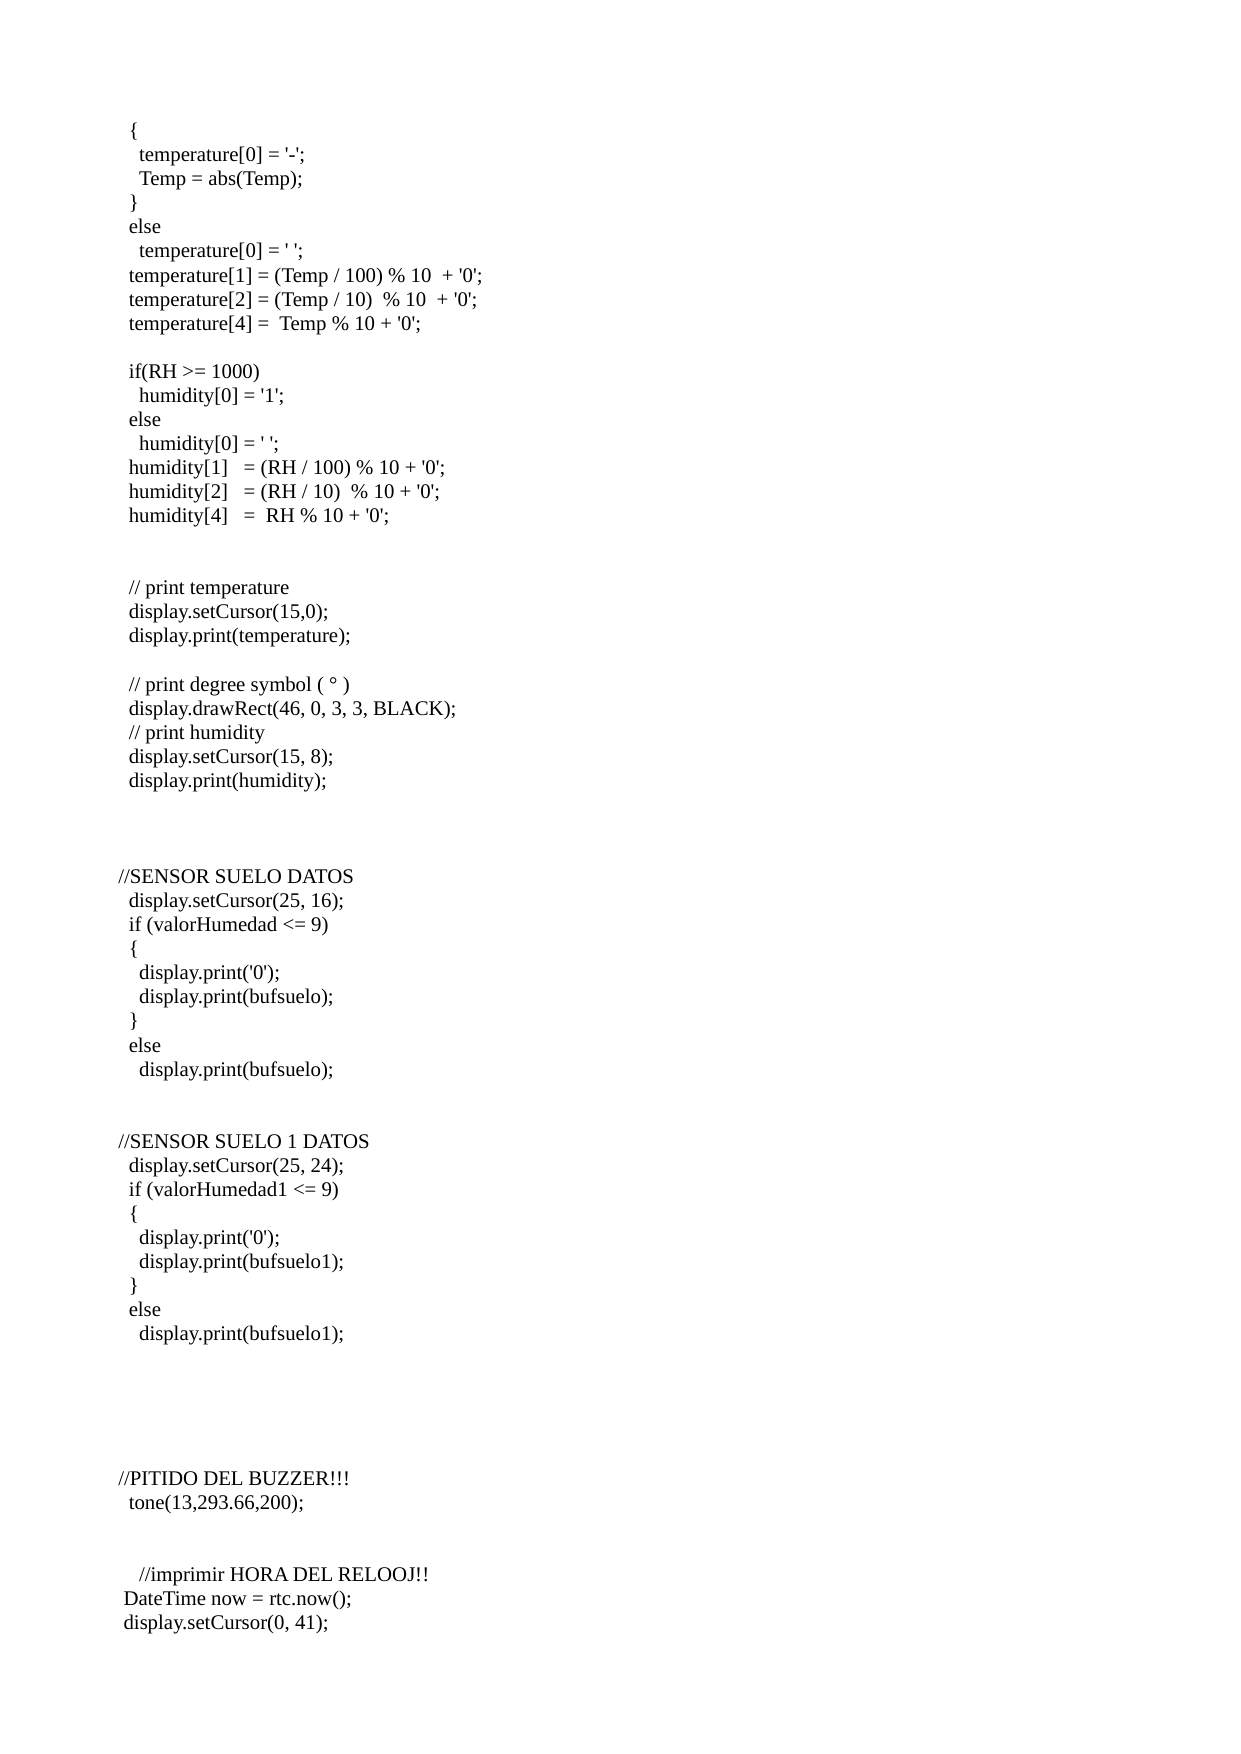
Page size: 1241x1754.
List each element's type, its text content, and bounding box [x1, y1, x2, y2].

text tone(13,293.66,200); [118, 1490, 1122, 1514]
text humidity[2] = (RH / 10) % 10 + '0'; [118, 479, 1122, 503]
text temperature[0] = '-'; [118, 142, 1122, 166]
text else [118, 1297, 1122, 1321]
text //SENSOR SUELO 1 DATOS [118, 1129, 1122, 1153]
text display.setCursor(0, 41); [118, 1610, 1122, 1634]
text { [118, 118, 1122, 142]
text display.drawRect(46, 0, 3, 3, BLACK); [118, 696, 1122, 720]
text // print humidity [118, 720, 1122, 744]
text DateTime now = rtc.now(); [118, 1586, 1122, 1610]
text display.print(humidity); [118, 768, 1122, 792]
text //imprimir HORA DEL RELOOJ!! [118, 1562, 1122, 1586]
text //PITIDO DEL BUZZER!!! [118, 1466, 1122, 1490]
text display.print(bufsuelo); [118, 1057, 1122, 1081]
text { [118, 1201, 1122, 1225]
text } [118, 190, 1122, 214]
text temperature[1] = (Temp / 100) % 10 + '0'; [118, 262, 1122, 287]
text if (valorHumedad <= 9) [118, 912, 1122, 936]
text //SENSOR SUELO DATOS [118, 864, 1122, 888]
text humidity[0] = ' '; [118, 431, 1122, 455]
text display.print(bufsuelo1); [118, 1321, 1122, 1345]
text display.setCursor(15,0); [118, 599, 1122, 623]
text temperature[4] = Temp % 10 + '0'; [118, 311, 1122, 335]
text // print temperature [118, 575, 1122, 599]
text { [118, 936, 1122, 960]
text display.setCursor(15, 8); [118, 744, 1122, 768]
text else [118, 1032, 1122, 1057]
text } [118, 1008, 1122, 1032]
text temperature[0] = ' '; [118, 238, 1122, 262]
text display.setCursor(25, 16); [118, 888, 1122, 912]
text } [118, 1273, 1122, 1297]
text humidity[4] = RH % 10 + '0'; [118, 503, 1122, 527]
text else [118, 214, 1122, 238]
text humidity[1] = (RH / 100) % 10 + '0'; [118, 455, 1122, 479]
text // print degree symbol ( ° ) [118, 672, 1122, 696]
text display.setCursor(25, 24); [118, 1153, 1122, 1177]
text temperature[2] = (Temp / 10) % 10 + '0'; [118, 287, 1122, 311]
text display.print(bufsuelo1); [118, 1249, 1122, 1273]
text display.print('0'); [118, 960, 1122, 984]
text Temp = abs(Temp); [118, 166, 1122, 190]
text display.print(bufsuelo); [118, 984, 1122, 1008]
text humidity[0] = '1'; [118, 383, 1122, 407]
text if(RH >= 1000) [118, 359, 1122, 383]
text display.print(temperature); [118, 623, 1122, 647]
text if (valorHumedad1 <= 9) [118, 1177, 1122, 1201]
text display.print('0'); [118, 1225, 1122, 1249]
text else [118, 407, 1122, 431]
